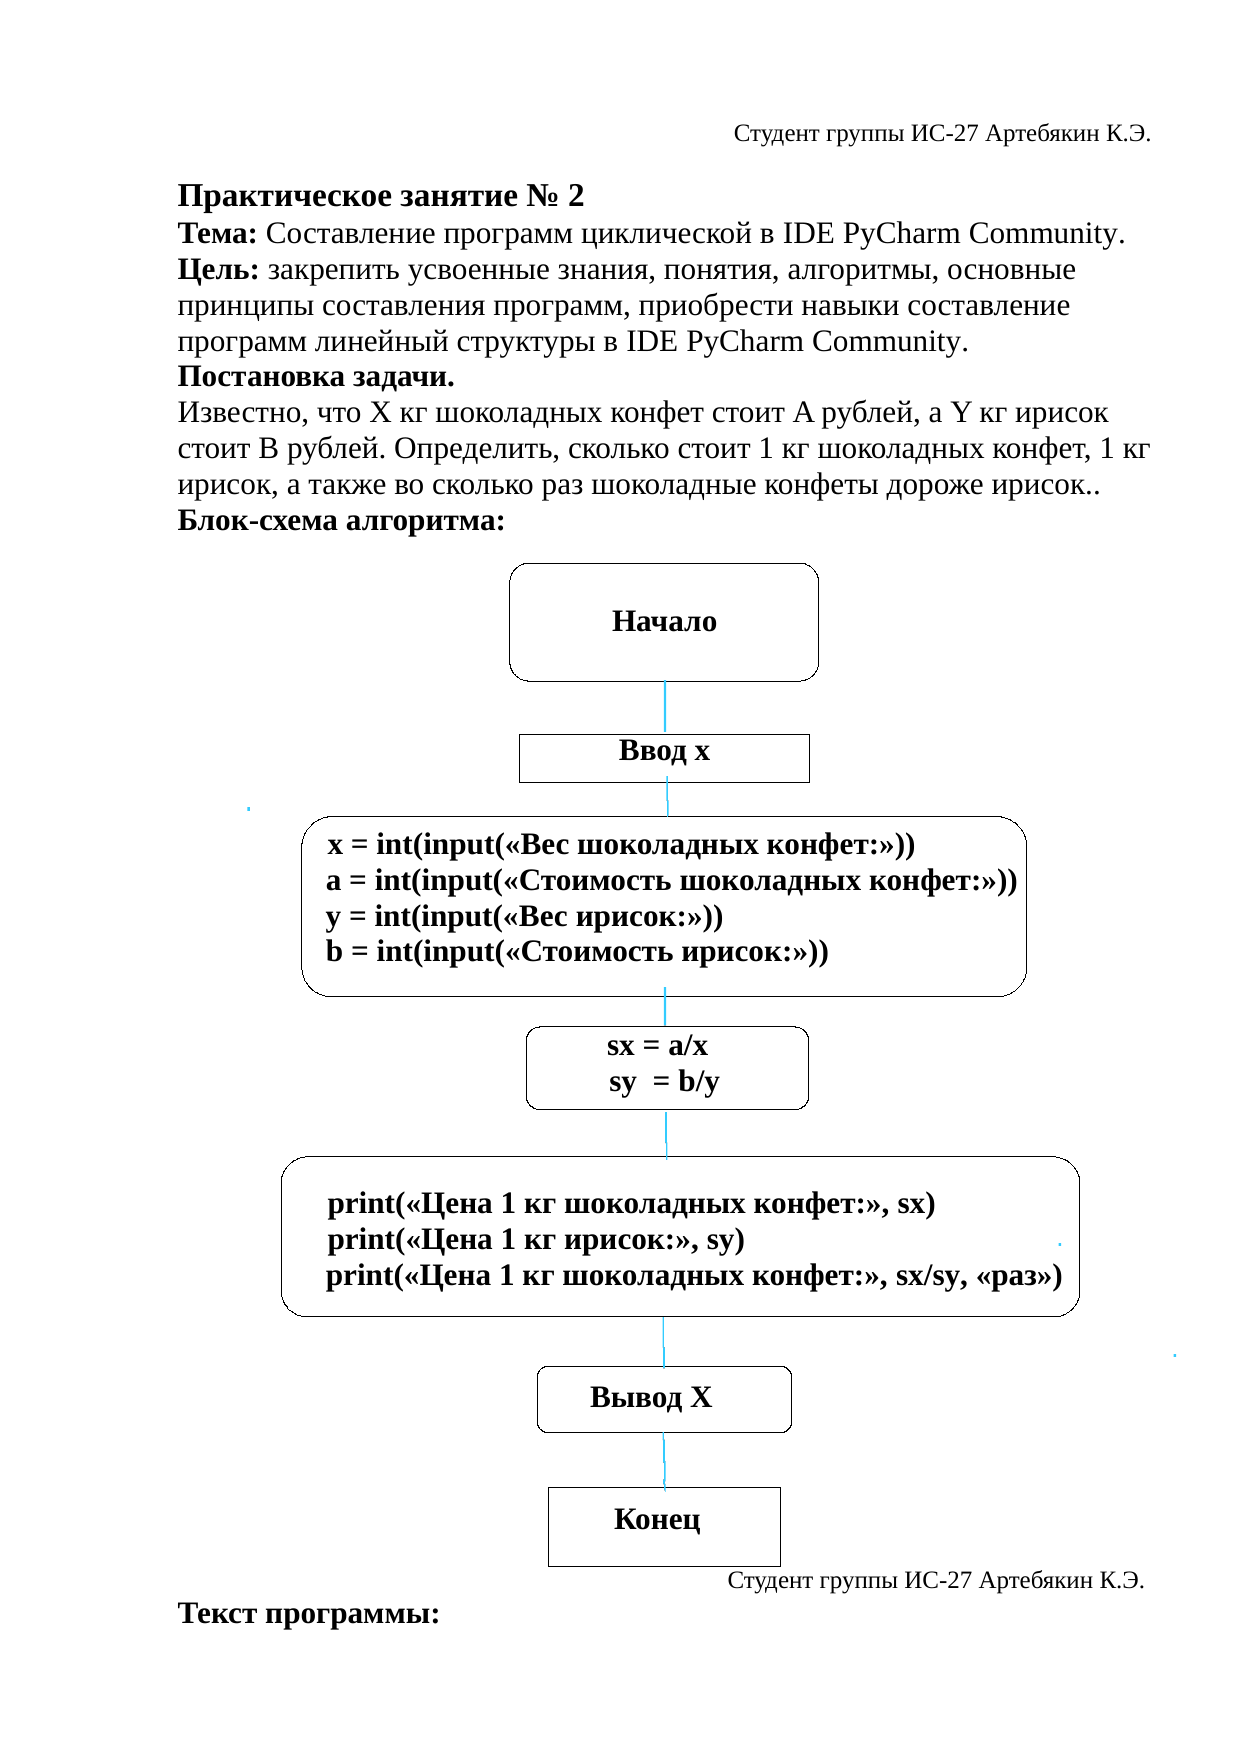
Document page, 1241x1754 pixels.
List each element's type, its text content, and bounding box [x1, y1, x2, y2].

text [177, 1062, 526, 1098]
text sx = a/x [177, 1026, 1152, 1062]
text [809, 1062, 1152, 1098]
text [781, 1501, 1152, 1536]
text print(«Цена 1 кг шоколадных конфет:», sx) [282, 1184, 1079, 1220]
text [1027, 861, 1152, 897]
text [177, 1256, 281, 1292]
text sy = b/y [527, 1062, 808, 1098]
text [177, 1501, 548, 1536]
text x = int(input(«Вес шоколадных конфет:»)) [177, 825, 1152, 861]
text Ввод x [177, 731, 1152, 767]
text Текст программы: [177, 1594, 1152, 1630]
text Постановка задачи. [177, 358, 1152, 394]
text print(«Цена 1 кг шоколадных конфет:», sx/sy, «раз») [282, 1256, 1079, 1292]
text [1027, 933, 1152, 969]
text [177, 602, 509, 638]
text [1027, 897, 1152, 933]
text [792, 1378, 1152, 1414]
text Практическое занятие № 2 [177, 176, 1152, 214]
text Тема: Составление программ циклической в IDE PyCharm Community. [177, 214, 1152, 250]
text a = int(input(«Стоимость шоколадных конфет:»)) [302, 861, 1026, 897]
text Конец [549, 1501, 780, 1536]
text Цель: закрепить усвоенные знания, понятия, алгоритмы, основные принципы составления программ, приобрести навыки составление программ линейный структуры в IDE PyCharm Community. [177, 250, 1152, 358]
text [1080, 1220, 1152, 1256]
text стоит B рублей. Определить, сколько стоит 1 кг шоколадных конфет, 1 кг ирисок, а также во сколько раз шоколадные конфеты дороже ирисок.. [177, 429, 1152, 501]
text b = int(input(«Стоимость ирисок:»)) [302, 933, 1026, 969]
text [177, 933, 301, 969]
text [177, 1220, 281, 1256]
text Студент группы ИС-27 Артебякин К.Э. [177, 1565, 1152, 1594]
text Блок-схема алгоритма: [177, 501, 1152, 537]
text [177, 861, 301, 897]
text [1080, 1256, 1152, 1292]
text [819, 602, 1152, 638]
text [177, 1378, 537, 1414]
text y = int(input(«Вес ирисок:»)) [302, 897, 1026, 933]
text Начало [510, 602, 818, 638]
text Известно, что X кг шоколадных конфет стоит A рублей, а Y кг ирисок [177, 394, 1152, 429]
text print(«Цена 1 кг ирисок:», sy) [282, 1220, 1079, 1256]
text Вывод X [538, 1378, 791, 1414]
text [1080, 1184, 1152, 1220]
text [177, 1184, 281, 1220]
text Студент группы ИС-27 Артебякин К.Э. [177, 118, 1152, 147]
text [177, 897, 301, 933]
